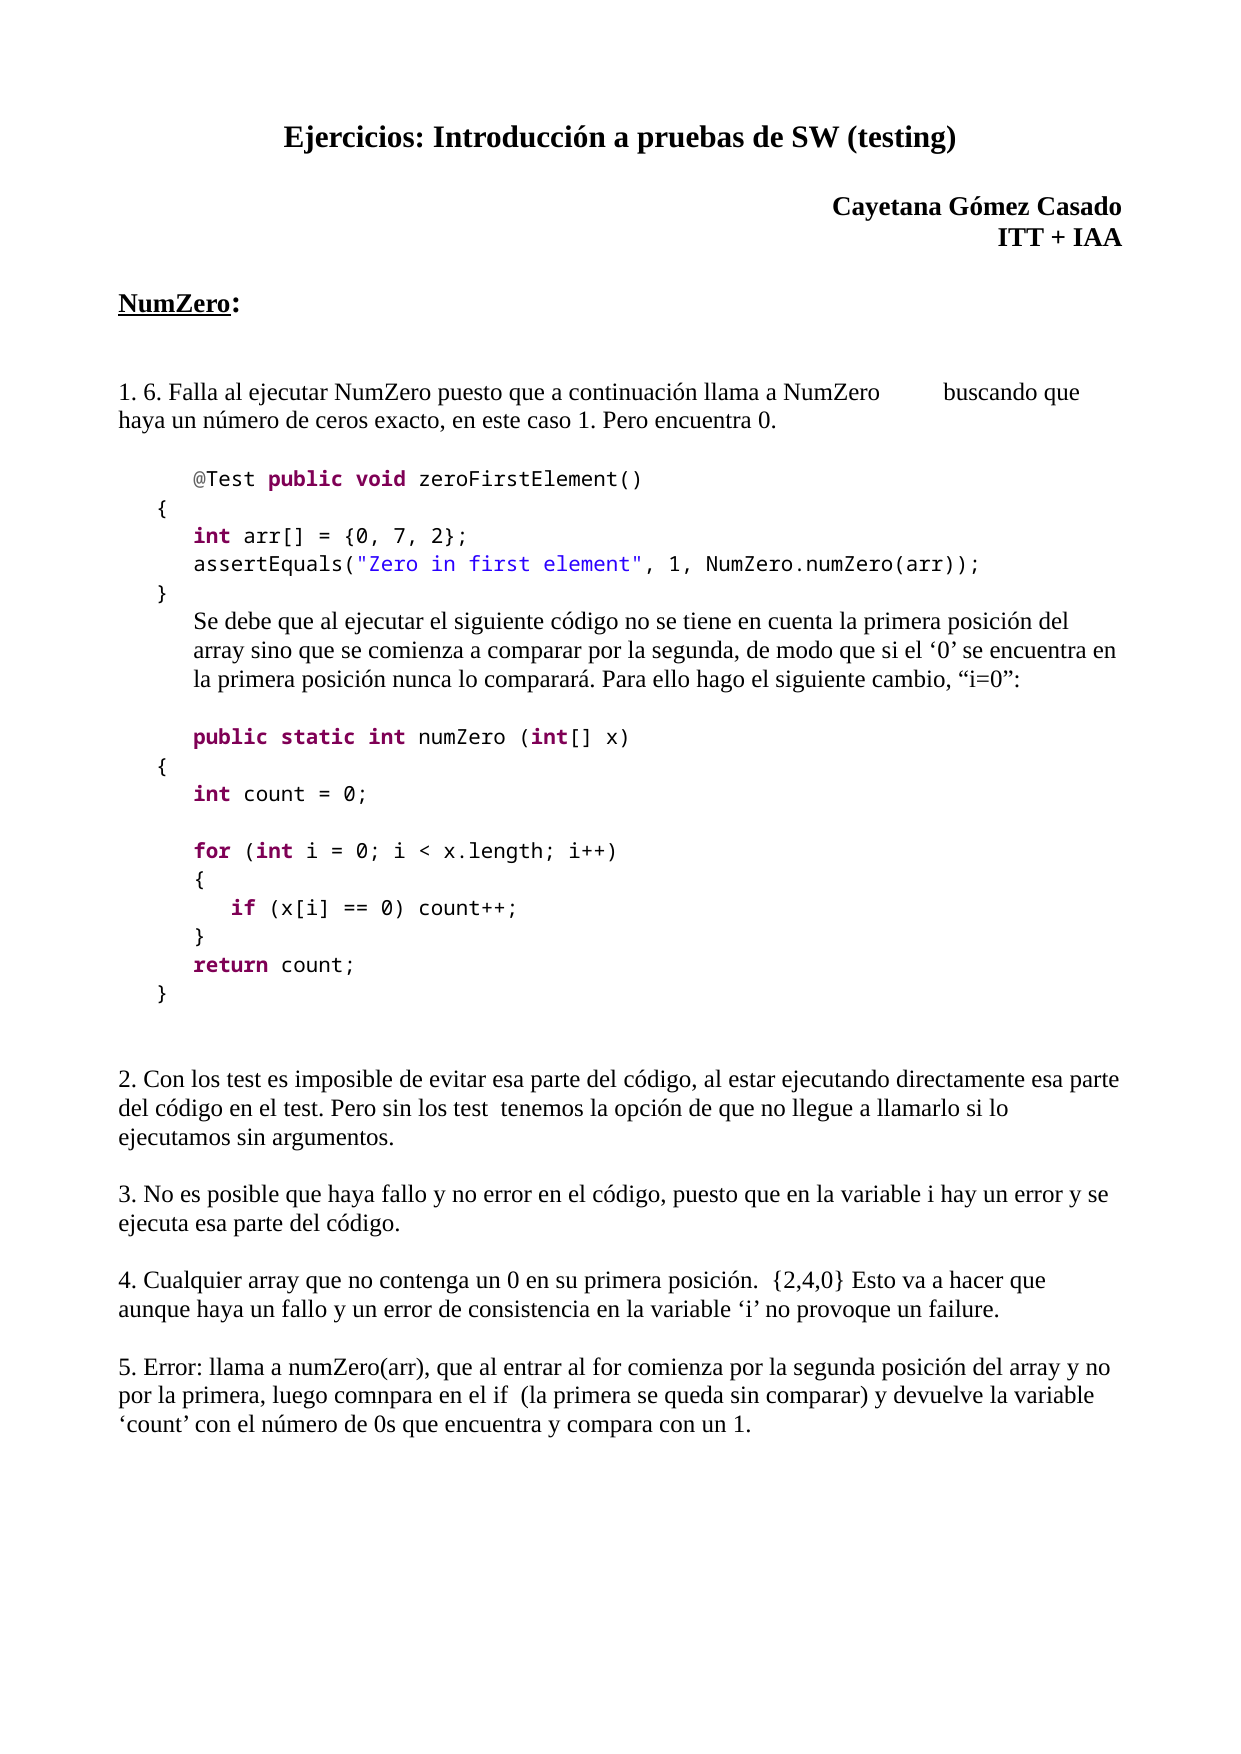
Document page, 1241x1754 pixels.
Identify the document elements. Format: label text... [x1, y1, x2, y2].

text Se debe que al ejecutar el siguiente código no se tiene en cuenta la primera posición del array sino que se comienza a comparar por la segunda, de modo que si el ‘0’ se encuentra en la primera posición nunca lo comparará. Para ello hago el siguiente cambio, “i=0”: [118, 606, 1122, 693]
text 5. Error: llama a numZero(arr), que al entrar al for comienza por la segunda posición del array y no por la primera, luego comnpara en el if (la primera se queda sin comparar) y devuelve la variable ‘count’ con el número de 0s que encuentra y compara con un 1. [118, 1352, 1122, 1438]
text NumZero: [118, 283, 1122, 319]
text public static int numZero (int[] x) [118, 721, 1122, 751]
text assertEquals("Zero in first element", 1, NumZero.numZero(arr)); [118, 549, 1122, 578]
text int count = 0; [118, 779, 1122, 808]
text @Test public void zeroFirstElement() [118, 463, 1122, 493]
text Ejercicios: Introducción a pruebas de SW (testing) [118, 118, 1122, 154]
text return count; [118, 950, 1122, 978]
text } [118, 578, 1122, 606]
text { [118, 864, 1122, 893]
text for (int i = 0; i < x.length; i++) [118, 836, 1122, 864]
text { [118, 493, 1122, 521]
text 2. Con los test es imposible de evitar esa parte del código, al estar ejecutando directamente esa parte del código en el test. Pero sin los test tenemos la opción de que no llegue a llamarlo si lo ejecutamos sin argumentos. [118, 1064, 1122, 1151]
text 1. 6. Falla al ejecutar NumZero puesto que a continuación llama a NumZero buscando que haya un número de ceros exacto, en este caso 1. Pero encuentra 0. [118, 377, 1122, 434]
text { [118, 751, 1122, 779]
text } [118, 978, 1122, 1007]
text ITT + IAA [118, 221, 1122, 252]
text 3. No es posible que haya fallo y no error en el código, puesto que en la variable i hay un error y se ejecuta esa parte del código. [118, 1179, 1122, 1237]
text } [118, 921, 1122, 950]
text 4. Cualquier array que no contenga un 0 en su primera posición. {2,4,0} Esto va a hacer que aunque haya un fallo y un error de consistencia en la variable ‘i’ no provoque un failure. [118, 1266, 1122, 1323]
text Cayetana Gómez Casado [118, 190, 1122, 221]
text int arr[] = {0, 7, 2}; [118, 521, 1122, 549]
text if (x[i] == 0) count++; [118, 893, 1122, 921]
